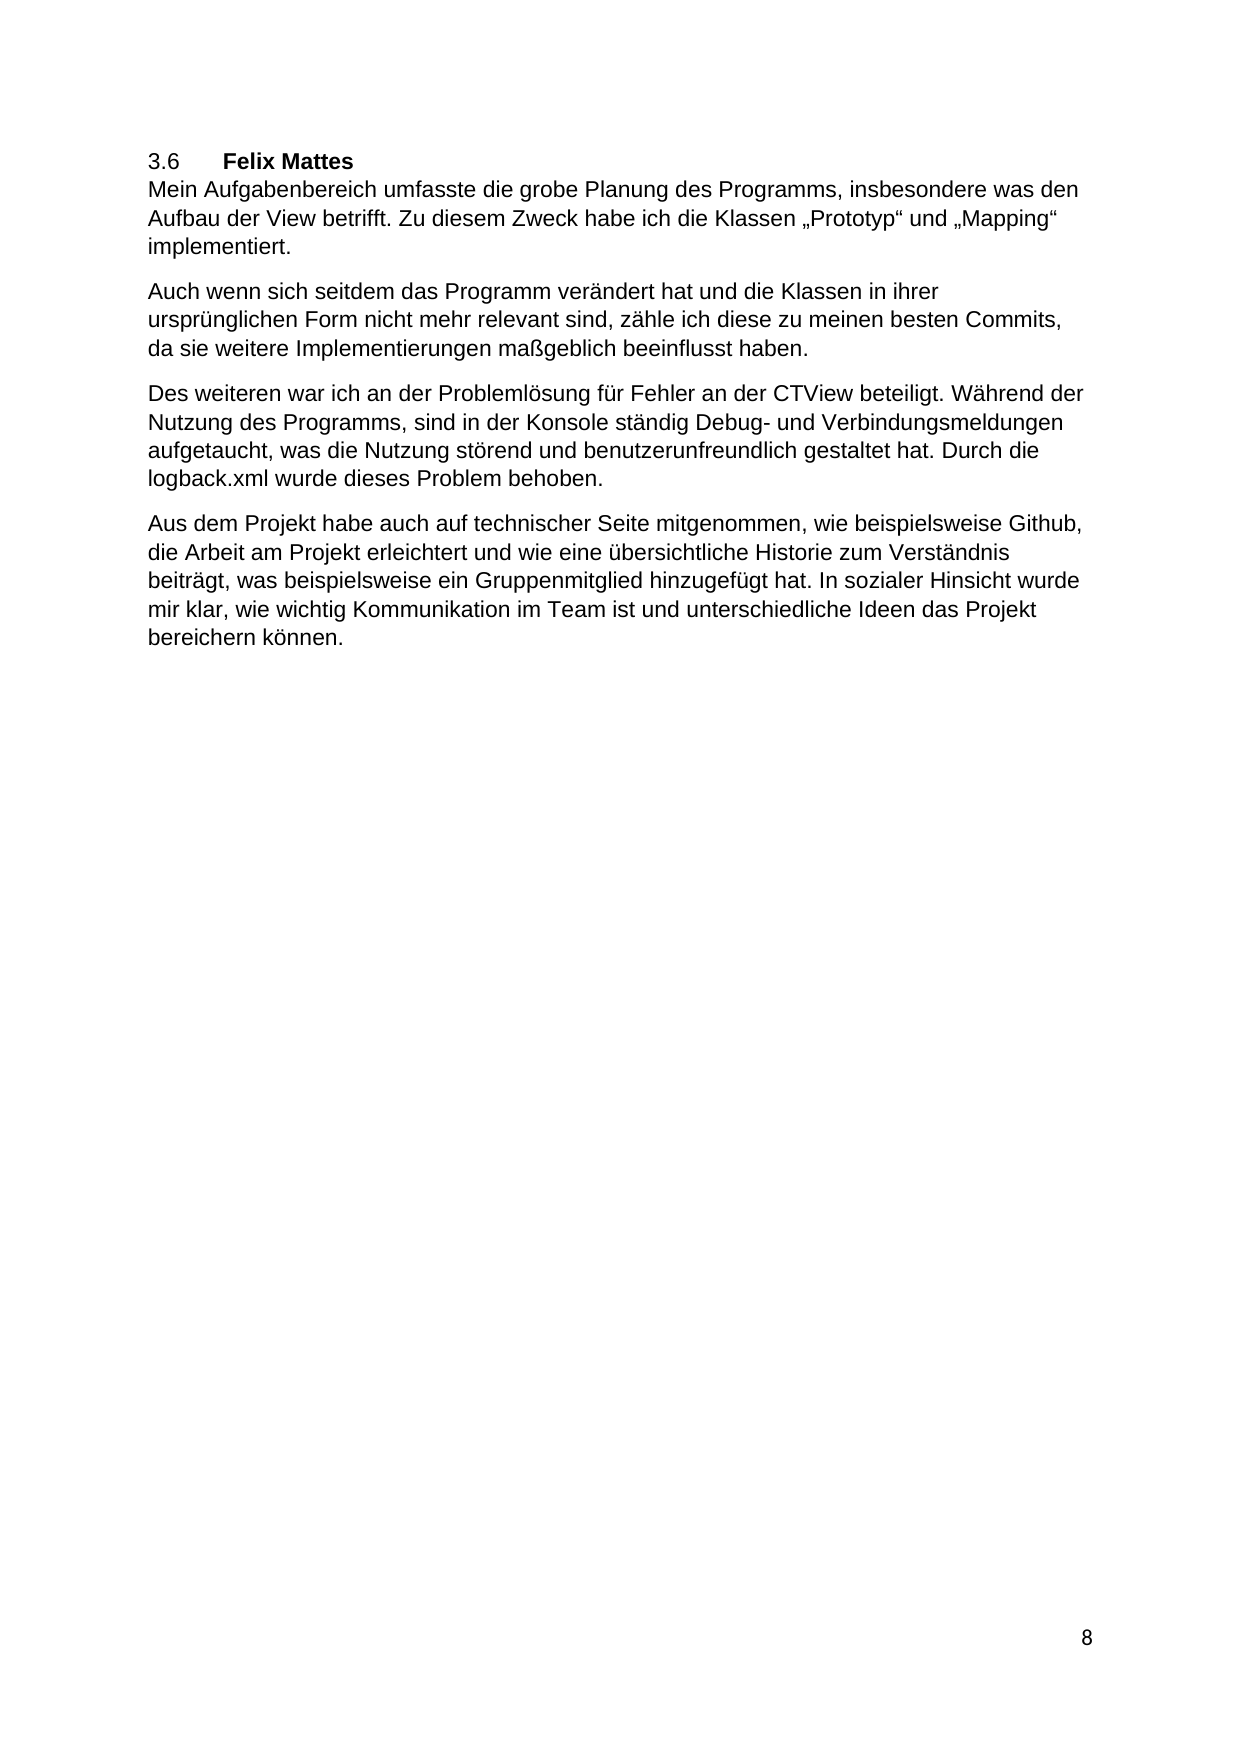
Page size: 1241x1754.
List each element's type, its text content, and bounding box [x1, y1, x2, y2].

subtitle Felix Mattes [148, 148, 1093, 174]
text Auch wenn sich seitdem das Programm verändert hat und die Klassen in ihrer ursprünglichen Form nicht mehr relevant sind, zähle ich diese zu meinen besten Commits, da sie weitere Implementierungen maßgeblich beeinflusst haben. [148, 278, 1093, 361]
text Des weiteren war ich an der Problemlösung für Fehler an der CTView beteiligt. Während der Nutzung des Programms, sind in der Konsole ständig Debug- und Verbindungsmeldungen aufgetaucht, was die Nutzung störend und benutzerunfreundlich gestaltet hat. Durch die logback.xml wurde dieses Problem behoben. [148, 380, 1093, 492]
text Aus dem Projekt habe auch auf technischer Seite mitgenommen, wie beispielsweise Github, die Arbeit am Projekt erleichtert und wie eine übersichtliche Historie zum Verständnis beiträgt, was beispielsweise ein Gruppenmitglied hinzugefügt hat. In sozialer Hinsicht wurde mir klar, wie wichtig Kommunikation im Team ist und unterschiedliche Ideen das Projekt bereichern können. [148, 510, 1093, 651]
text Mein Aufgabenbereich umfasste die grobe Planung des Programms, insbesondere was den Aufbau der View betrifft. Zu diesem Zweck habe ich die Klassen „Prototyp“ und „Mapping“ implementiert. [148, 176, 1093, 259]
